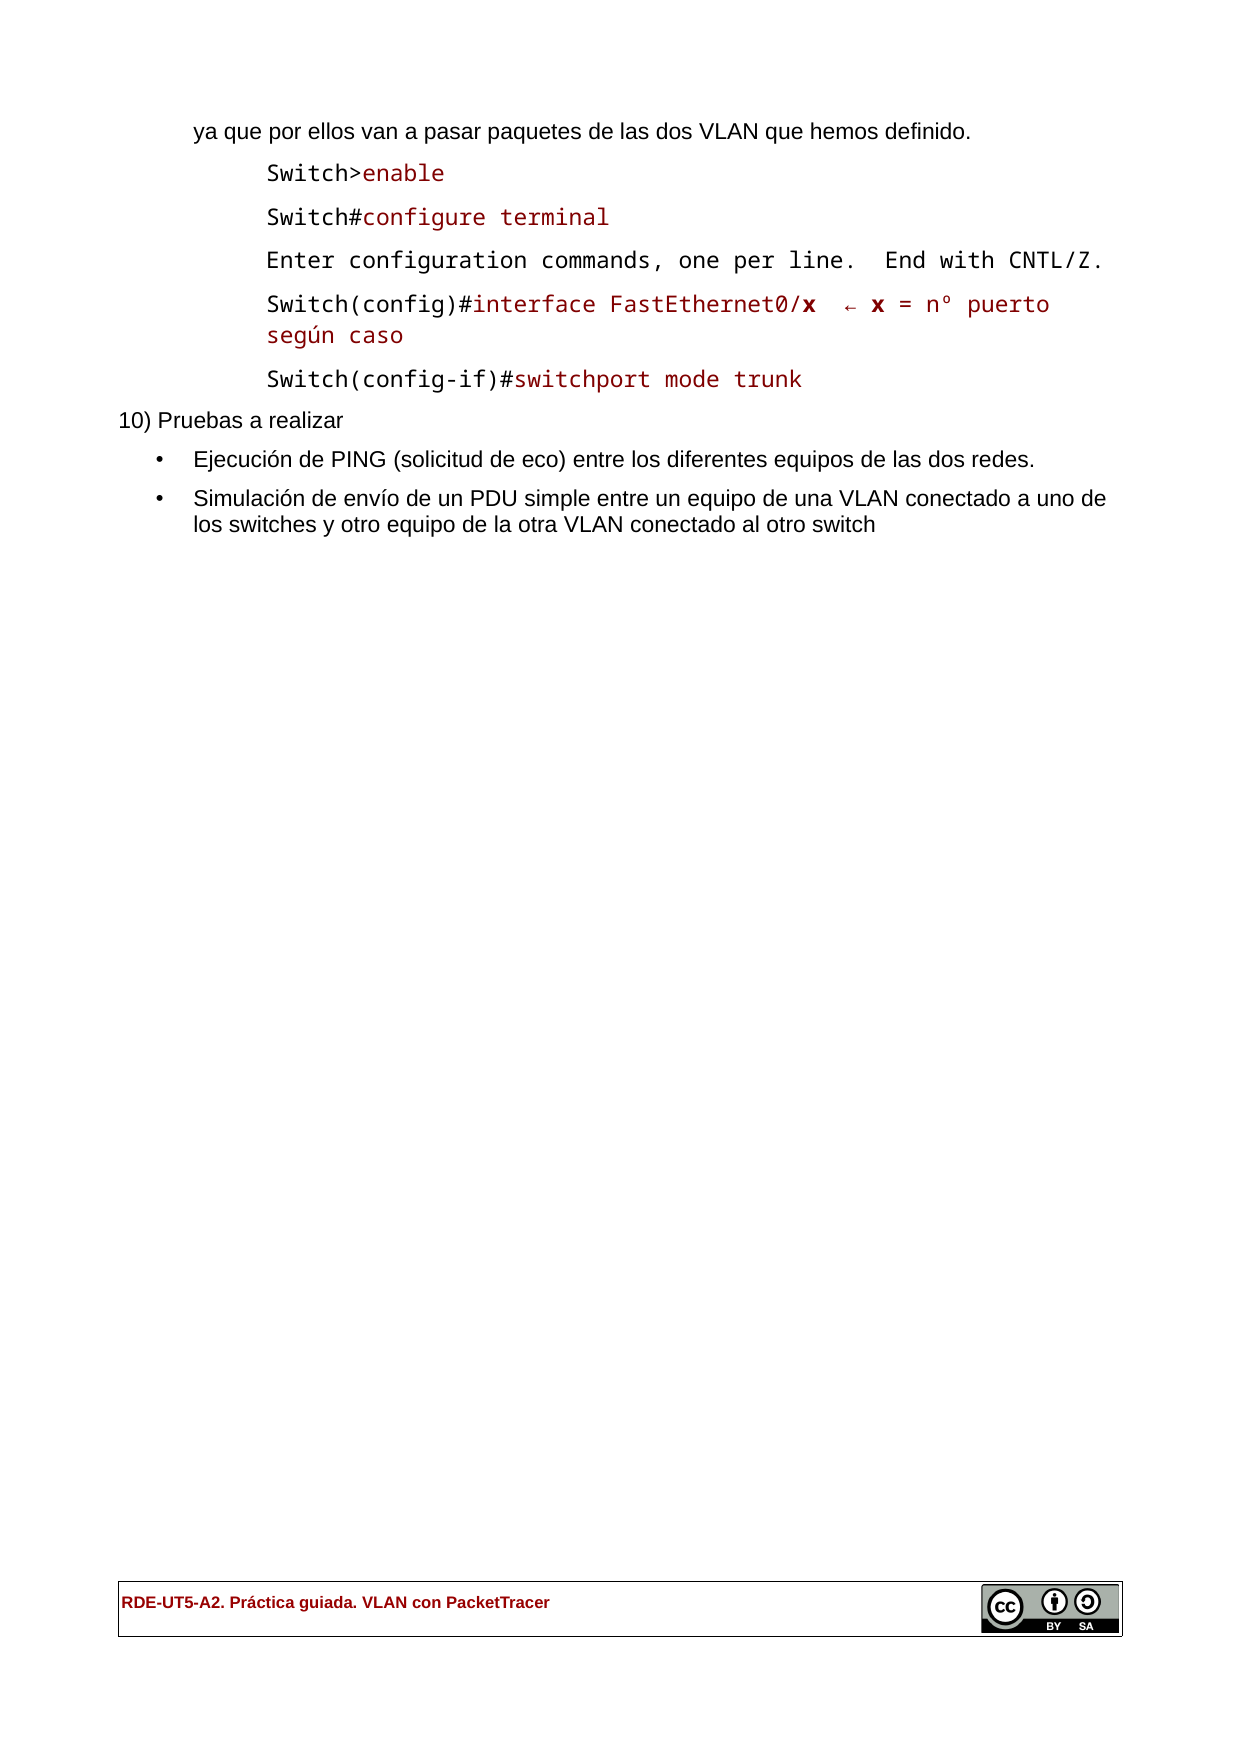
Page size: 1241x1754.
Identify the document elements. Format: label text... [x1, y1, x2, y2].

text Switch#configure terminal [266, 201, 1122, 232]
list Ejecución de PING (solicitud de eco) entre los diferentes equipos de las dos redes. [156, 446, 1122, 472]
list Simulación de envío de un PDU simple entre un equipo de una VLAN conectado a uno de los switches y otro equipo de la otra VLAN conectado al otro switch [156, 485, 1122, 537]
text 10) Pruebas a realizar [118, 407, 1122, 433]
text Switch(config)#interface FastEthernet0/x ← x = nº puerto según caso [266, 288, 1122, 351]
list ya que por ellos van a pasar paquetes de las dos VLAN que hemos definido. [156, 118, 1122, 144]
text Switch(config-if)#switchport mode trunk [266, 363, 1122, 394]
text Switch>enable [266, 157, 1122, 188]
picture [981, 1584, 1119, 1633]
text Enter configuration commands, one per line. End with CNTL/Z. [266, 244, 1122, 276]
